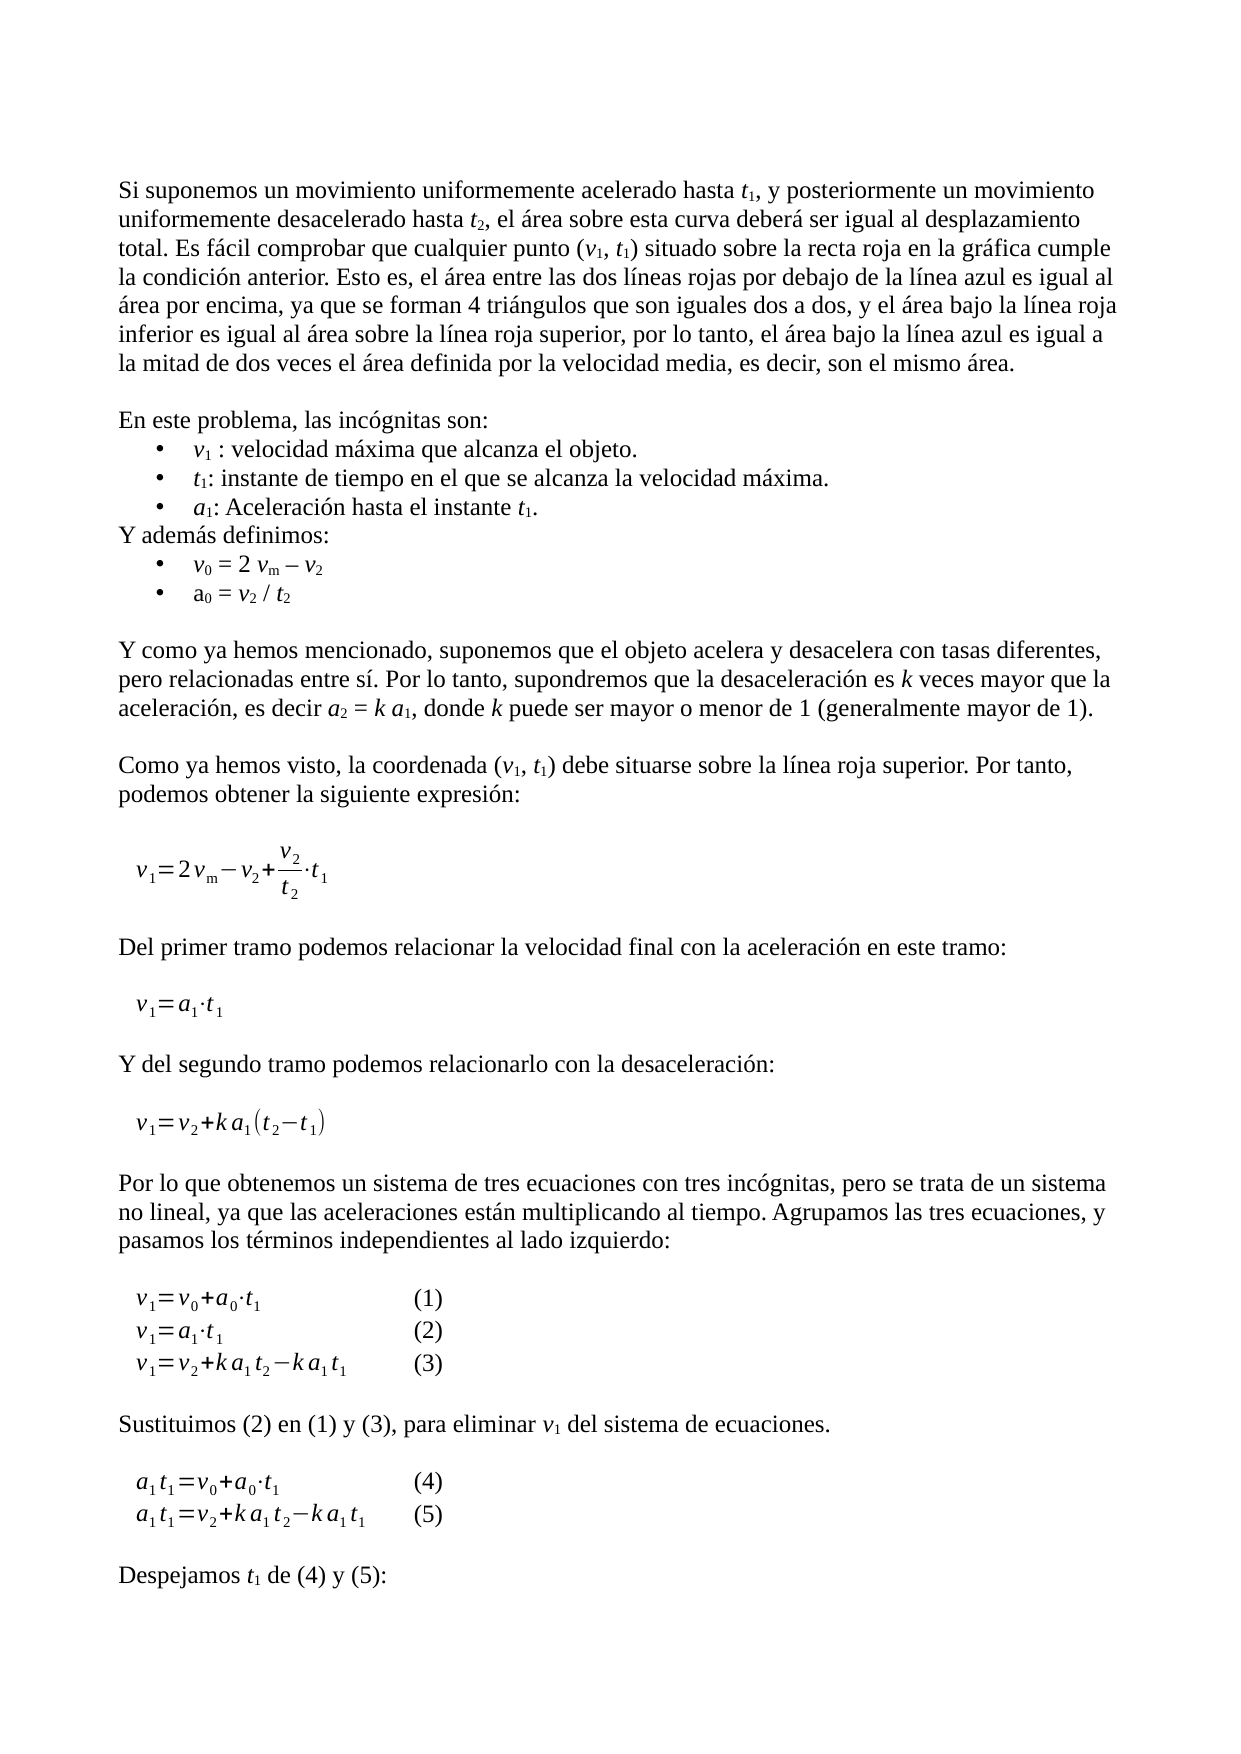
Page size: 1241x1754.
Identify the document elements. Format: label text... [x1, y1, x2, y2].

text (1) [118, 1283, 1122, 1315]
list a1: Aceleración hasta el instante t1. [156, 492, 1122, 521]
list a0 = v2 / t2 [156, 578, 1122, 607]
text (5) [118, 1499, 1122, 1531]
text Por lo que obtenemos un sistema de tres ecuaciones con tres incógnitas, pero se trata de un sistema no lineal, ya que las aceleraciones están multiplicando al tiempo. Agrupamos las tres ecuaciones, y pasamos los términos independientes al lado izquierdo: [118, 1168, 1122, 1254]
text Como ya hemos visto, la coordenada (v1, t1) debe situarse sobre la línea roja superior. Por tanto, podemos obtener la siguiente expresión: [118, 751, 1122, 808]
text Sustituimos (2) en (1) y (3), para eliminar v1 del sistema de ecuaciones. [118, 1409, 1122, 1437]
list v0 = 2 vm – v2 [156, 549, 1122, 578]
list t1: instante de tiempo en el que se alcanza la velocidad máxima. [156, 463, 1122, 492]
list v1 : velocidad máxima que alcanza el objeto. [156, 434, 1122, 463]
text Despejamos t1 de (4) y (5): [118, 1560, 1122, 1588]
text Y del segundo tramo podemos relacionarlo con la desaceleración: [118, 1049, 1122, 1078]
text (4) [118, 1466, 1122, 1499]
text (3) [118, 1348, 1122, 1380]
text Del primer tramo podemos relacionar la velocidad final con la aceleración en este tramo: [118, 932, 1122, 961]
text (2) [118, 1315, 1122, 1348]
text Si suponemos un movimiento uniformemente acelerado hasta t1, y posteriormente un movimiento uniformemente desacelerado hasta t2, el área sobre esta curva deberá ser igual al desplazamiento total. Es fácil comprobar que cualquier punto (v1, t1) situado sobre la recta roja en la gráfica cumple la condición anterior. Esto es, el área entre las dos líneas rojas por debajo de la línea azul es igual al área por encima, ya que se forman 4 triángulos que son iguales dos a dos, y el área bajo la línea roja inferior es igual al área sobre la línea roja superior, por lo tanto, el área bajo la línea azul es igual a la mitad de dos veces el área definida por la velocidad media, es decir, son el mismo área. [118, 176, 1122, 377]
text Y como ya hemos mencionado, suponemos que el objeto acelera y desacelera con tasas diferentes, pero relacionadas entre sí. Por lo tanto, supondremos que la desaceleración es k veces mayor que la aceleración, es decir a2 = k a1, donde k puede ser mayor o menor de 1 (generalmente mayor de 1). [118, 636, 1122, 722]
text Y además definimos: [118, 521, 1122, 549]
text En este problema, las incógnitas son: [118, 406, 1122, 434]
